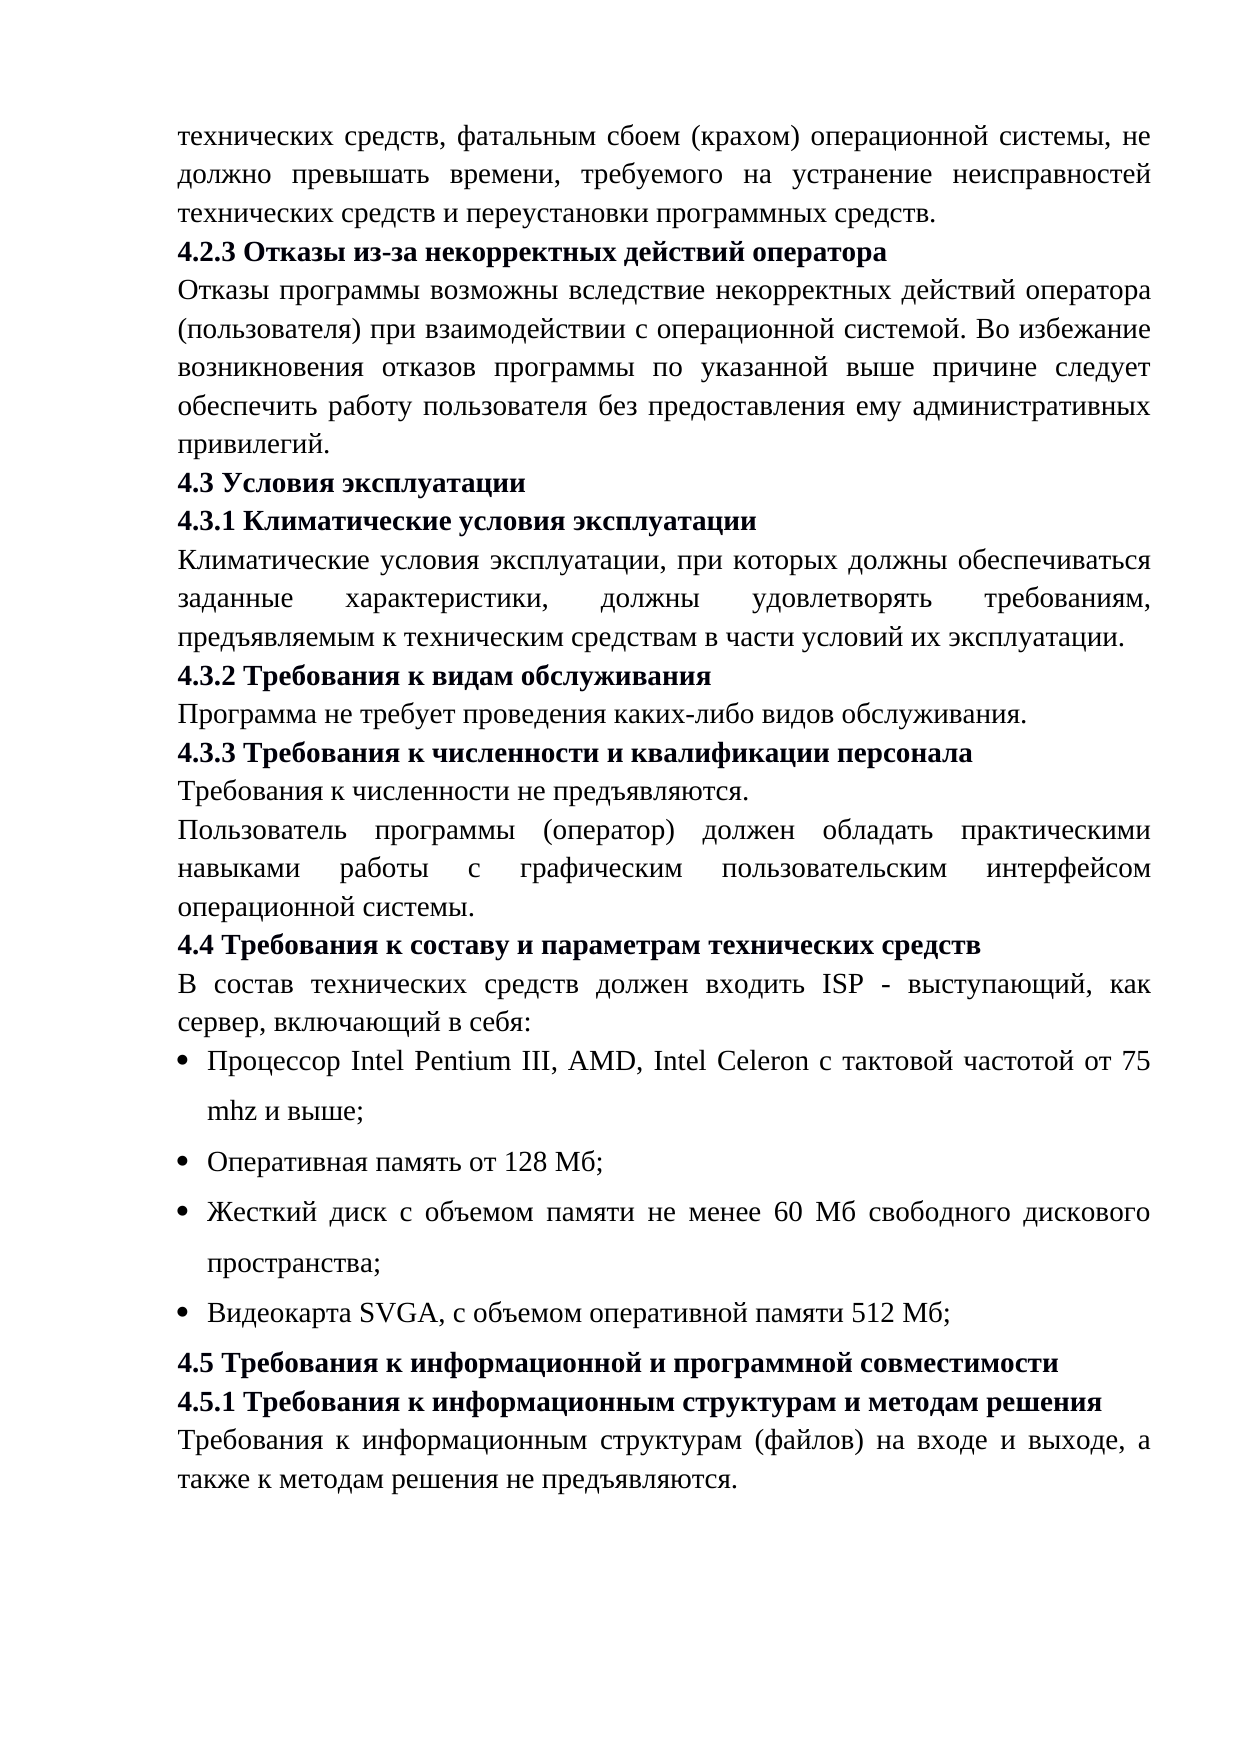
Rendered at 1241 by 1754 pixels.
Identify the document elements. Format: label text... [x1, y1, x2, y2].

list Жесткий диск c объемом памяти не менее 60 Мб свободного дискового пространства; [177, 1194, 1152, 1278]
subtitle 4.3.3 Требования к численности и квалификации персонала [177, 735, 1152, 768]
text Требования к численности не предъявляются. [177, 773, 1152, 807]
subtitle 4.3 Условия эксплуатации [177, 465, 1152, 498]
subtitle 4.3.2 Требования к видам обслуживания [177, 658, 1152, 691]
text Отказы программы возможны вследствие некорректных действий оператора (пользователя) при взаимодействии с операционной системой. Во избежание возникновения отказов программы по указанной выше причине следует обеспечить работу пользователя без предоставления ему административных привилегий. [177, 272, 1152, 460]
text Климатические условия эксплуатации, при которых должны обеспечиваться заданные характеристики, должны удовлетворять требованиям, предъявляемым к техническим средствам в части условий их эксплуатации. [177, 542, 1152, 653]
text Требования к информационным структурам (файлов) на входе и выходе, а также к методам решения не предъявляются. [177, 1422, 1152, 1494]
text технических средств, фатальным сбоем (крахом) операционной системы, не должно превышать времени, требуемого на устранение неисправностей технических средств и переустановки программных средств. [177, 118, 1152, 229]
list Оперативная память от 128 Мб; [177, 1144, 1152, 1177]
text Программа не требует проведения каких-либо видов обслуживания. [177, 696, 1152, 730]
subtitle 4.5 Требования к информационной и программной совместимости [177, 1345, 1152, 1379]
list Видеокарта SVGA, с объемом оперативной памяти 512 Мб; [177, 1295, 1152, 1329]
subtitle 4.4 Требования к составу и параметрам технических средств [177, 927, 1152, 961]
subtitle 4.2.3 Отказы из-за некорректных действий оператора [177, 234, 1152, 267]
subtitle 4.3.1 Климатические условия эксплуатации [177, 503, 1152, 537]
subtitle 4.5.1 Требования к информационным структурам и методам решения [177, 1384, 1152, 1417]
text Пользователь программы (оператор) должен обладать практическими навыками работы с графическим пользовательским интерфейсом операционной системы. [177, 812, 1152, 922]
text В состав технических средств должен входить ISP - выступающий, как сервер, включающий в себя: [177, 966, 1152, 1038]
list Процессор Intel Pentium III, AMD, Intel Celeron с тактовой частотой от 75 mhz и выше; [177, 1043, 1152, 1127]
